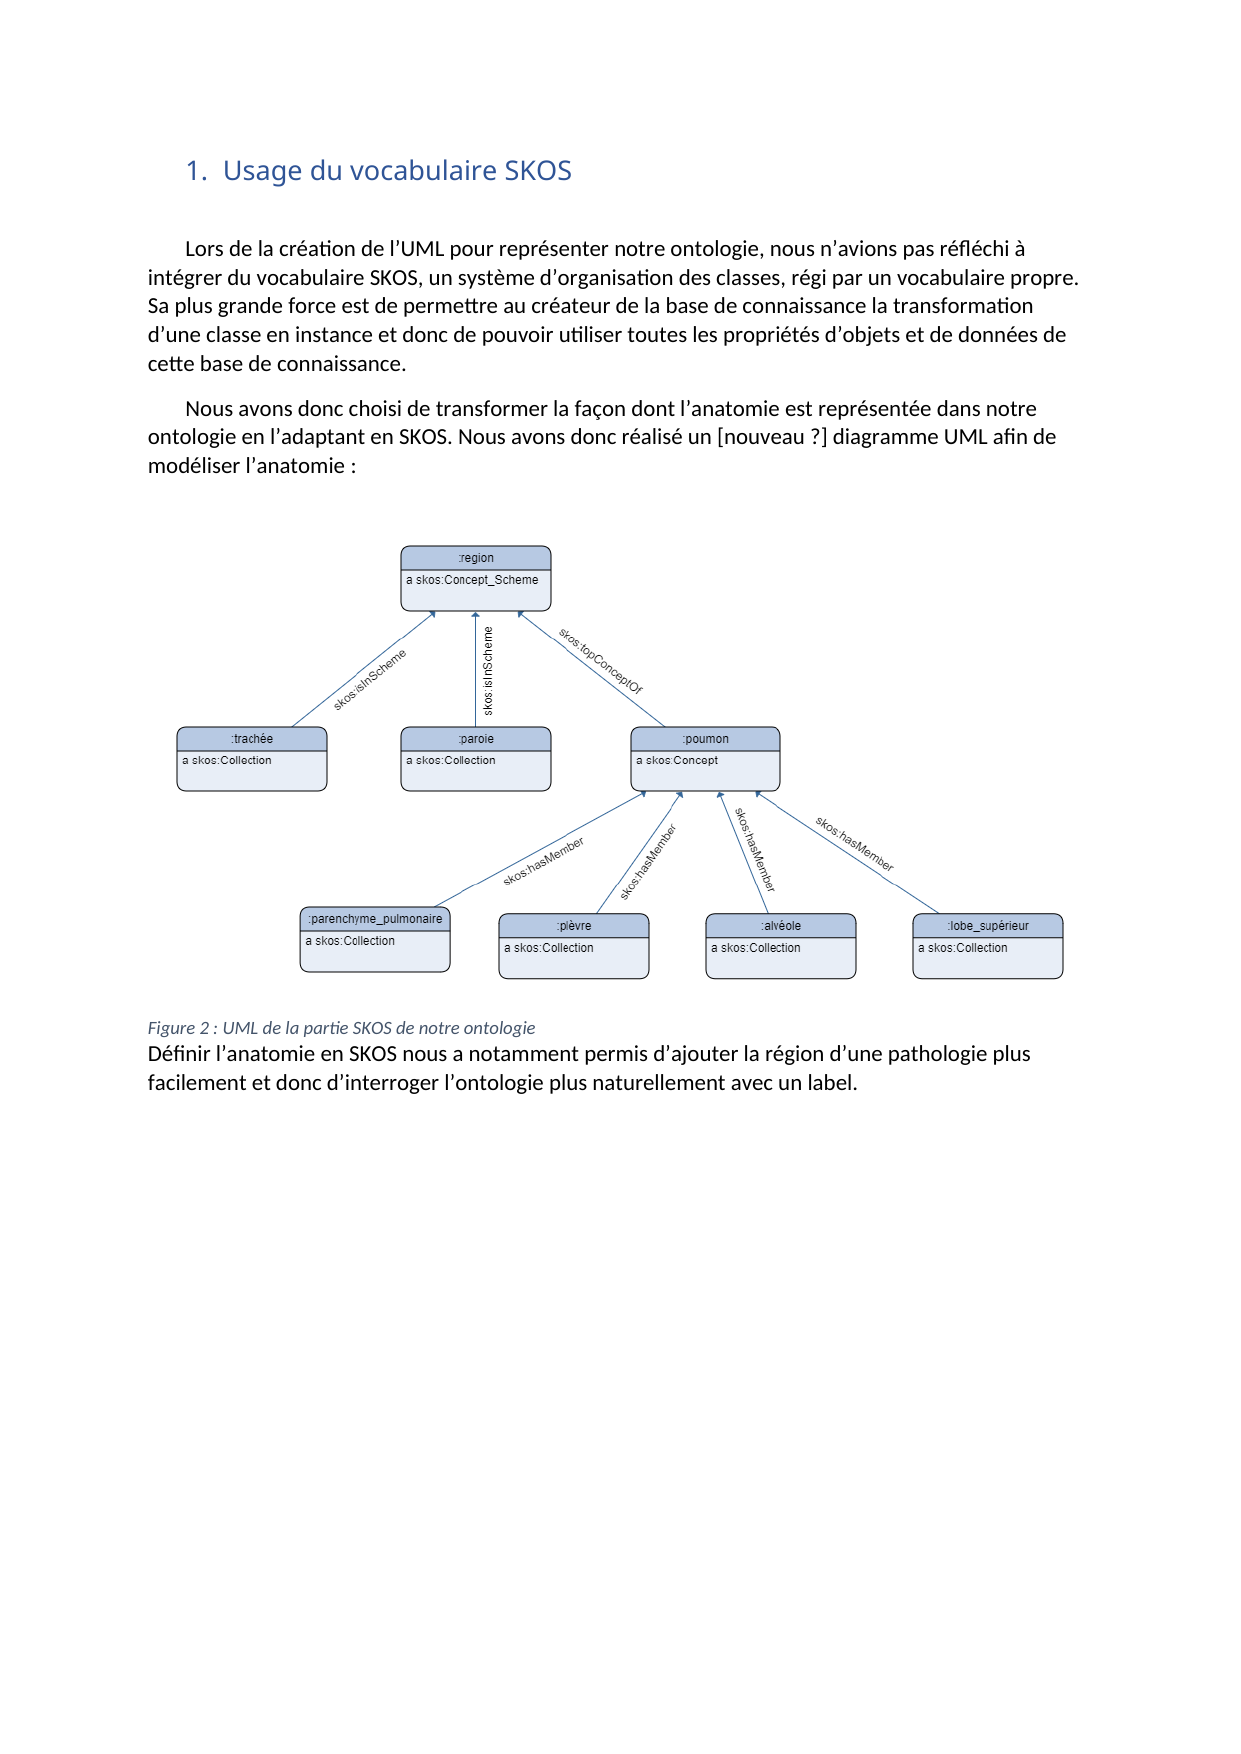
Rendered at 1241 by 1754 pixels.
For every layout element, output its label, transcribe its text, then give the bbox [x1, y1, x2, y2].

text Définir l’anatomie en SKOS nous a notamment permis d’ajouter la région d’une pathologie plus facilement et donc d’interroger l’ontologie plus naturellement avec un label. [148, 541, 1093, 1096]
text Lors de la création de l’UML pour représenter notre ontologie, nous n’avions pas réfléchi à intégrer du vocabulaire SKOS, un système d’organisation des classes, régi par un vocabulaire propre. Sa plus grande force est de permettre au créateur de la base de connaissance la transformation d’une classe en instance et donc de pouvoir utiliser toutes les propriétés d’objets et de données de cette base de connaissance. [148, 234, 1093, 377]
subtitle Usage du vocabulaire SKOS [185, 152, 1093, 189]
picture [147, 516, 1092, 1008]
text Nous avons donc choisi de transformer la façon dont l’anatomie est représentée dans notre ontologie en l’adaptant en SKOS. Nous avons donc réalisé un [nouveau ?] diagramme UML afin de modéliser l’anatomie : [148, 394, 1093, 479]
text Figure 2 : UML de la partie SKOS de notre ontologie [148, 1017, 1091, 1039]
